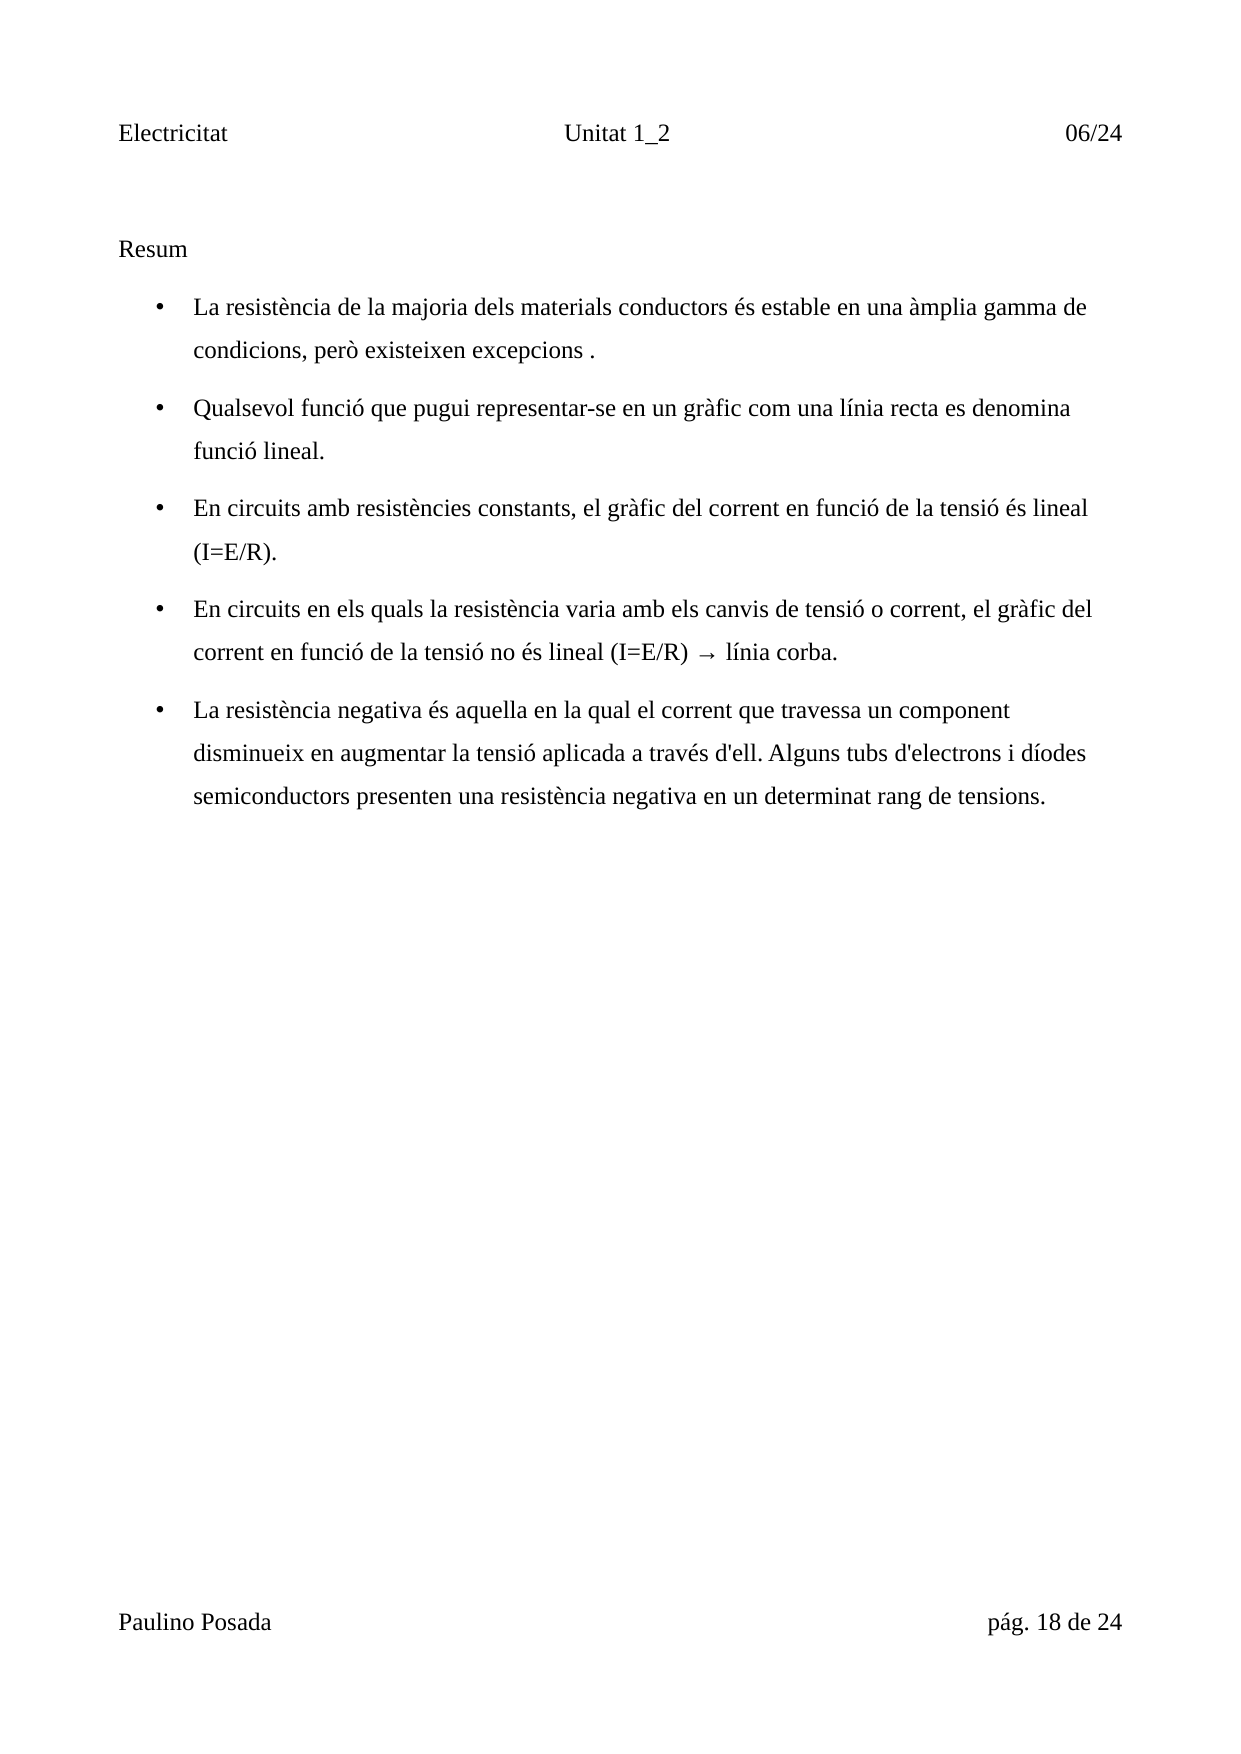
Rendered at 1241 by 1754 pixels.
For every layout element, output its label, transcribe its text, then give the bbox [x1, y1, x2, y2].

text Resum [118, 234, 1122, 263]
list La resistència de la majoria dels materials conductors és estable en una àmplia gamma de condicions, però existeixen excepcions . [156, 292, 1122, 364]
list En circuits en els quals la resistència varia amb els canvis de tensió o corrent, el gràfic del corrent en funció de la tensió no és lineal (I=E/R) → línia corba. [156, 594, 1122, 666]
list Qualsevol funció que pugui representar-se en un gràfic com una línia recta es denomina funció lineal. [156, 393, 1122, 464]
list En circuits amb resistències constants, el gràfic del corrent en funció de la tensió és lineal (I=E/R). [156, 493, 1122, 565]
list La resistència negativa és aquella en la qual el corrent que travessa un component disminueix en augmentar la tensió aplicada a través d'ell. Alguns tubs d'electrons i díodes semiconductors presenten una resistència negativa en un determinat rang de tensions. [156, 695, 1122, 810]
